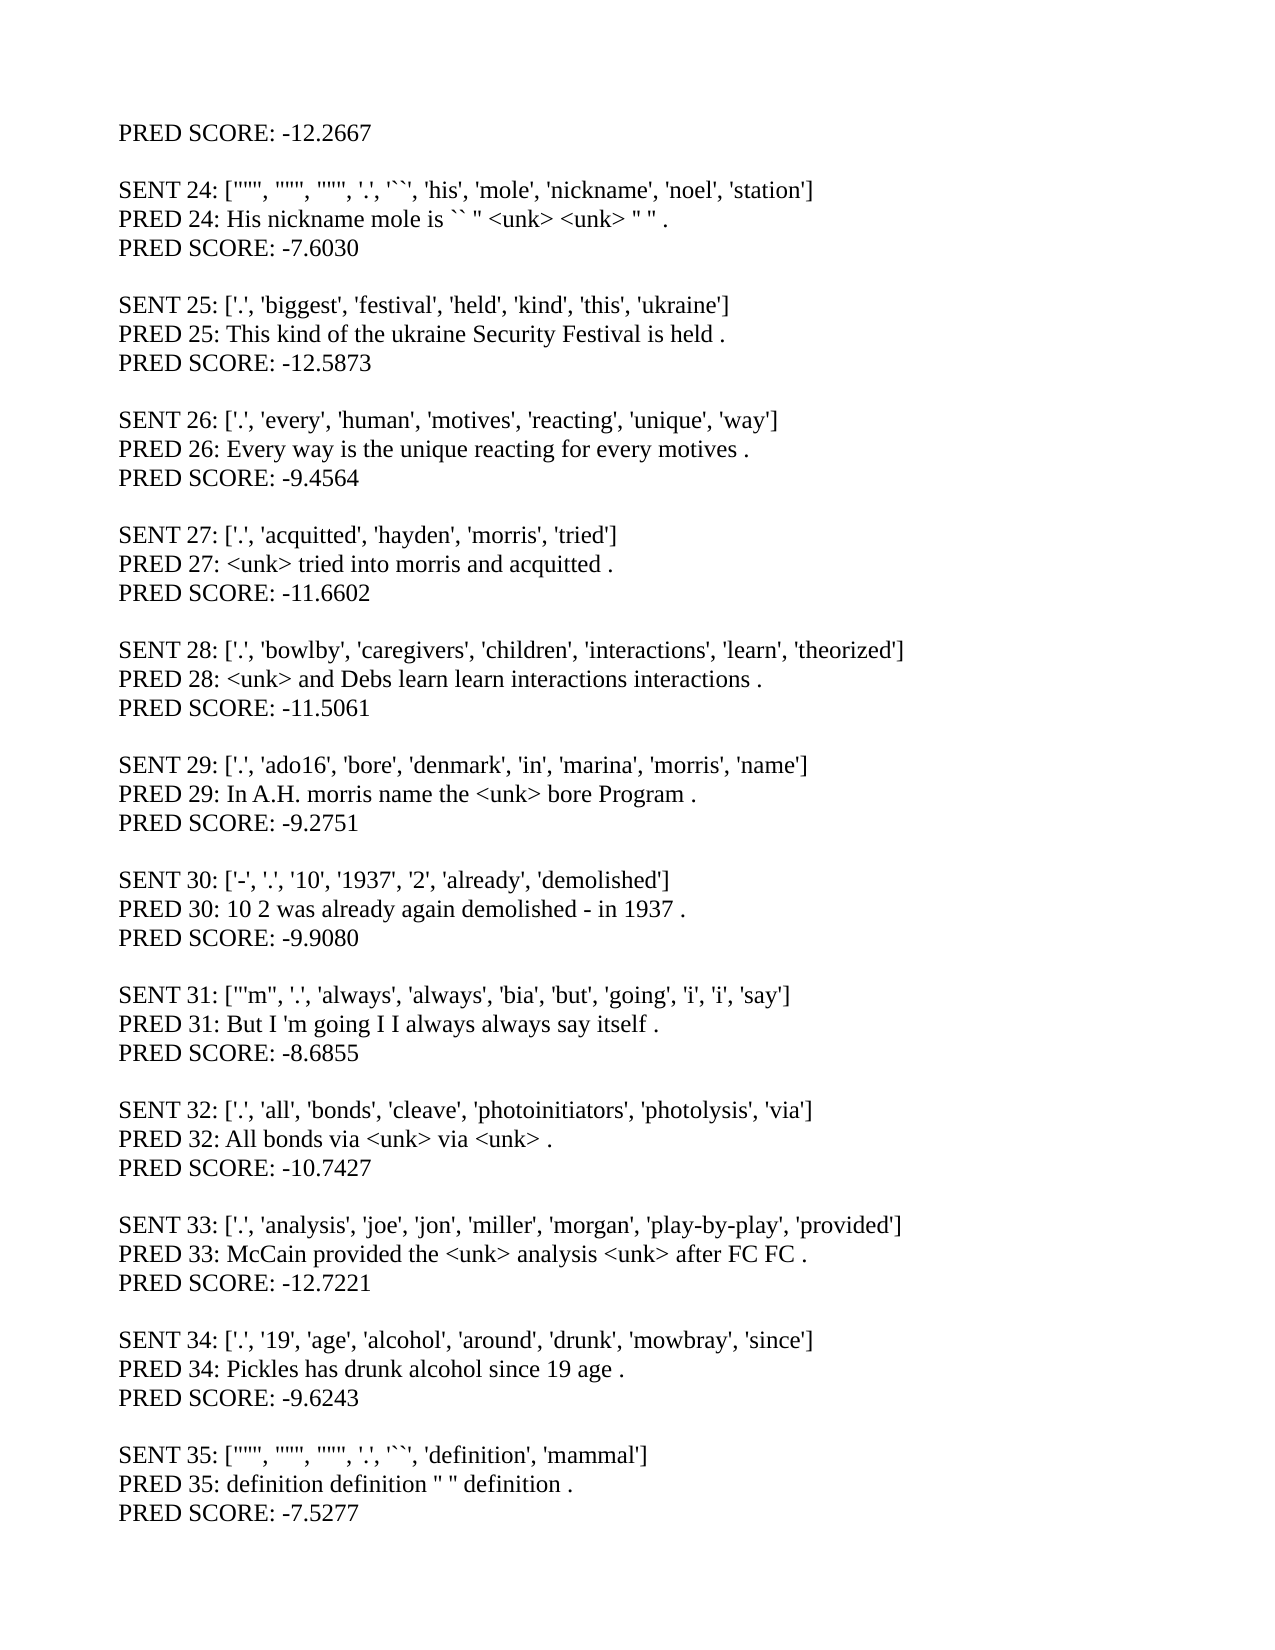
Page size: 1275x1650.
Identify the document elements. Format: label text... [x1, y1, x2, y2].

text PRED 35: definition definition '' '' definition . [118, 1469, 1157, 1498]
text PRED SCORE: -12.7221 [118, 1268, 1157, 1297]
text PRED 25: This kind of the ukraine Security Festival is held . [118, 319, 1157, 348]
text SENT 33: ['.', 'analysis', 'joe', 'jon', 'miller', 'morgan', 'play-by-play', 'provided'] [118, 1211, 1157, 1239]
text PRED SCORE: -10.7427 [118, 1153, 1157, 1182]
text PRED SCORE: -9.2751 [118, 808, 1157, 837]
text SENT 27: ['.', 'acquitted', 'hayden', 'morris', 'tried'] [118, 521, 1157, 549]
text PRED SCORE: -9.4564 [118, 463, 1157, 492]
text SENT 30: ['-', '.', '10', '1937', '2', 'already', 'demolished'] [118, 866, 1157, 894]
text SENT 28: ['.', 'bowlby', 'caregivers', 'children', 'interactions', 'learn', 'theorized'] [118, 636, 1157, 664]
text PRED SCORE: -9.6243 [118, 1383, 1157, 1412]
text PRED SCORE: -7.6030 [118, 233, 1157, 262]
text SENT 31: ["'m", '.', 'always', 'always', 'bia', 'but', 'going', 'i', 'i', 'say'] [118, 981, 1157, 1009]
text PRED 34: Pickles has drunk alcohol since 19 age . [118, 1354, 1157, 1383]
text PRED SCORE: -12.5873 [118, 348, 1157, 377]
text PRED 30: 10 2 was already again demolished - in 1937 . [118, 894, 1157, 923]
text PRED SCORE: -11.5061 [118, 693, 1157, 722]
text PRED SCORE: -7.5277 [118, 1498, 1157, 1527]
text PRED 29: In A.H. morris name the <unk> bore Program . [118, 779, 1157, 808]
text PRED SCORE: -12.2667 [118, 118, 1157, 147]
text SENT 35: ["''", "''", "''", '.', '``', 'definition', 'mammal'] [118, 1441, 1157, 1469]
text SENT 32: ['.', 'all', 'bonds', 'cleave', 'photoinitiators', 'photolysis', 'via'] [118, 1096, 1157, 1124]
text SENT 24: ["''", "''", "''", '.', '``', 'his', 'mole', 'nickname', 'noel', 'station'] [118, 176, 1157, 204]
text PRED 32: All bonds via <unk> via <unk> . [118, 1124, 1157, 1153]
text SENT 29: ['.', 'ado16', 'bore', 'denmark', 'in', 'marina', 'morris', 'name'] [118, 751, 1157, 779]
text SENT 25: ['.', 'biggest', 'festival', 'held', 'kind', 'this', 'ukraine'] [118, 291, 1157, 319]
text PRED 27: <unk> tried into morris and acquitted . [118, 549, 1157, 578]
text PRED 33: McCain provided the <unk> analysis <unk> after FC FC . [118, 1239, 1157, 1268]
text SENT 26: ['.', 'every', 'human', 'motives', 'reacting', 'unique', 'way'] [118, 406, 1157, 434]
text SENT 34: ['.', '19', 'age', 'alcohol', 'around', 'drunk', 'mowbray', 'since'] [118, 1326, 1157, 1354]
text PRED 28: <unk> and Debs learn learn interactions interactions . [118, 664, 1157, 693]
text PRED SCORE: -11.6602 [118, 578, 1157, 607]
text PRED SCORE: -9.9080 [118, 923, 1157, 952]
text PRED 31: But I 'm going I I always always say itself . [118, 1009, 1157, 1038]
text PRED SCORE: -8.6855 [118, 1038, 1157, 1067]
text PRED 24: His nickname mole is `` '' <unk> <unk> '' '' . [118, 204, 1157, 233]
text PRED 26: Every way is the unique reacting for every motives . [118, 434, 1157, 463]
